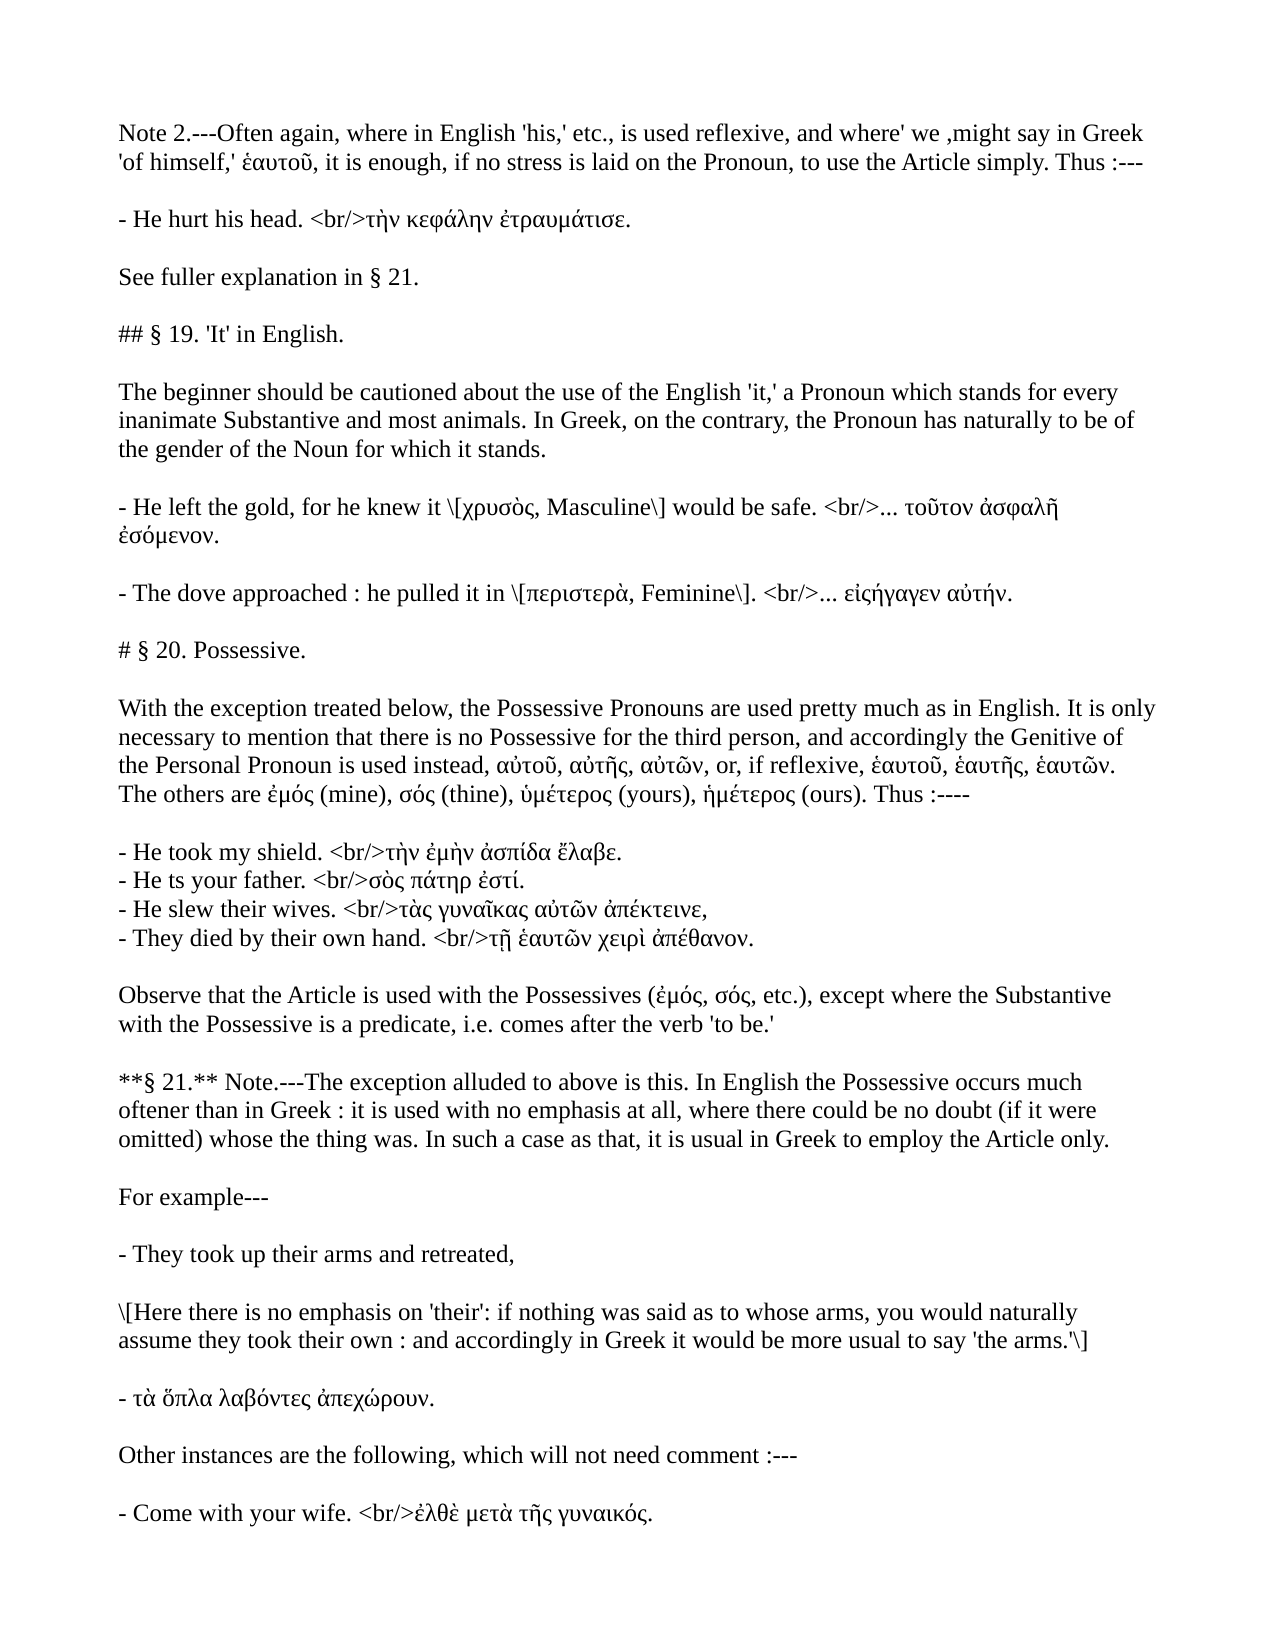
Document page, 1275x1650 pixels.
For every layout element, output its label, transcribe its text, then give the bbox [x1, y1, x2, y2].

text Note 2.---Often again, where in English 'his,' etc., is used reflexive, and where' we ,might say in Greek 'of himself,' ἑαυτοῦ, it is enough, if no stress is laid on the Pronoun, to use the Article simply. Thus :--- [118, 118, 1157, 176]
text - They died by their own hand. <br/>τῇ ἑαυτῶν χειρὶ ἀπέθανον. [118, 923, 1157, 952]
text \[Here there is no emphasis on 'their': if nothing was said as to whose arms, you would naturally assume they took their own : and accordingly in Greek it would be more usual to say 'the arms.'\] [118, 1297, 1157, 1354]
text - He hurt his head. <br/>τὴν κεφάλην ἐτραυμάτισε. [118, 204, 1157, 233]
text - He took my shield. <br/>τὴν ἐμὴν ἀσπίδα ἔλαβε. [118, 837, 1157, 866]
text - τὰ ὅπλα λαβόντες ἀπεχώρουν. [118, 1383, 1157, 1412]
text - He slew their wives. <br/>τὰς γυναῖκας αὐτῶν ἀπέκτεινε, [118, 894, 1157, 923]
text - He left the gold, for he knew it \[χρυσὸς, Masculine\] would be safe. <br/>... τοῦτον ἀσφαλῆ ἐσόμενον. [118, 492, 1157, 549]
text With the exception treated below, the Possessive Pronouns are used pretty much as in English. It is only necessary to mention that there is no Possessive for the third person, and accordingly the Genitive of the Personal Pronoun is used instead, αὐτοῦ, αὐτῆς, αὐτῶν, or, if reflexive, ἑαυτοῦ, ἑαυτῆς, ἑαυτῶν. The others are ἐμός (mine), σός (thine), ὑμέτερος (yours), ἡμέτερος (ours). Thus :---- [118, 693, 1157, 808]
text - Come with your wife. <br/>ἐλθὲ μετὰ τῆς γυναικός. [118, 1498, 1157, 1527]
text - The dove approached : he pulled it in \[περιστερὰ, Feminine\]. <br/>... εἰςήγαγεν αὐτήν. [118, 578, 1157, 607]
text - They took up their arms and retreated, [118, 1239, 1157, 1268]
text See fuller explanation in § 21. [118, 262, 1157, 291]
text ## § 19. 'It' in English. [118, 319, 1157, 348]
text For example--- [118, 1182, 1157, 1211]
text Observe that the Article is used with the Possessives (ἐμός, σός, etc.), except where the Substantive with the Possessive is a predicate, i.e. comes after the verb 'to be.' [118, 981, 1157, 1038]
text Other instances are the following, which will not need comment :--- [118, 1441, 1157, 1469]
text The beginner should be cautioned about the use of the English 'it,' a Pronoun which stands for every inanimate Substantive and most animals. In Greek, on the contrary, the Pronoun has naturally to be of the gender of the Noun for which it stands. [118, 377, 1157, 463]
text **§ 21.** Note.---The exception alluded to above is this. In English the Possessive occurs much oftener than in Greek : it is used with no emphasis at all, where there could be no doubt (if it were omitted) whose the thing was. In such a case as that, it is usual in Greek to employ the Article only. [118, 1067, 1157, 1153]
text - He ts your father. <br/>σὸς πάτηρ ἐστί. [118, 866, 1157, 894]
text # § 20. Possessive. [118, 636, 1157, 664]
